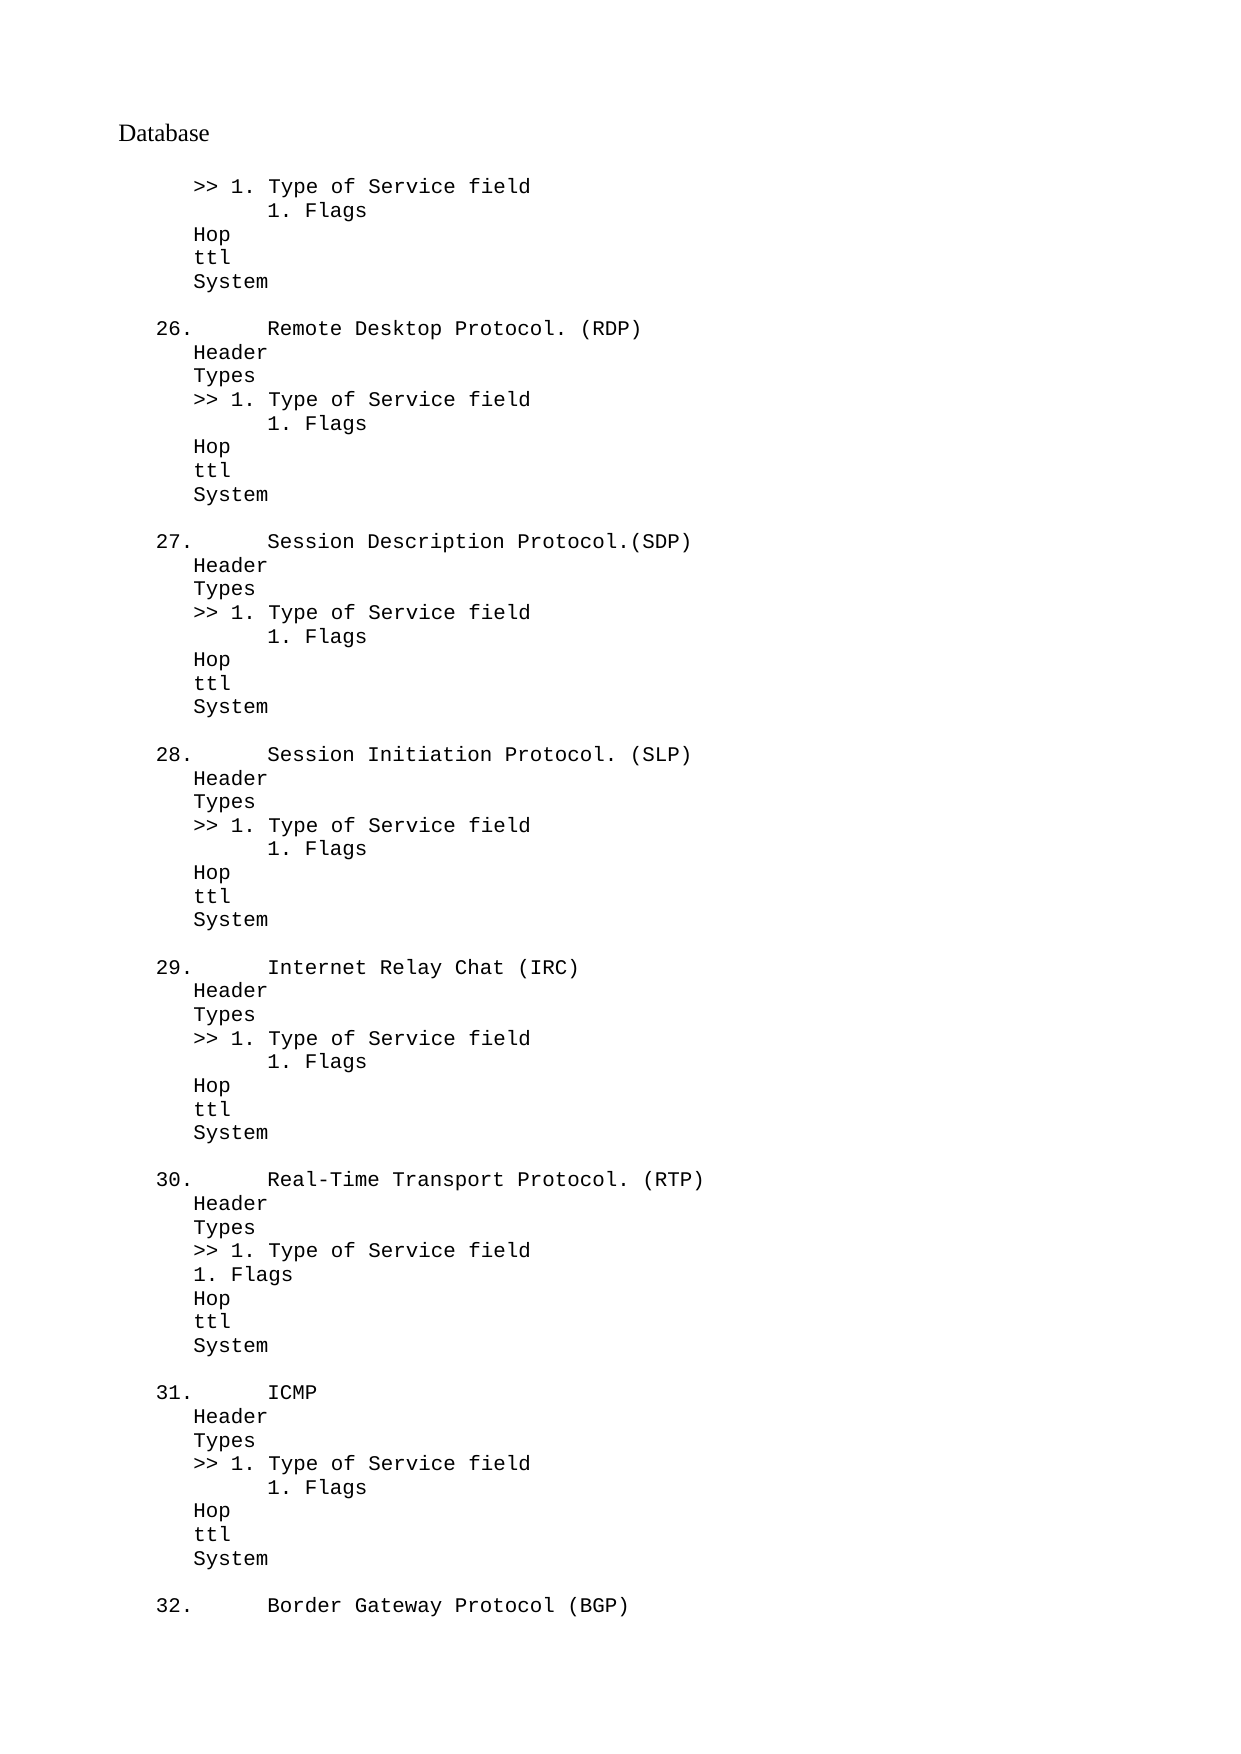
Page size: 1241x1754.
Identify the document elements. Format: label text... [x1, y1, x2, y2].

list Header [156, 1406, 1122, 1429]
list Hop [156, 436, 1122, 460]
list ICMP [156, 1382, 1122, 1406]
list 1. Flags [156, 1477, 1122, 1501]
list 1. Flags [156, 1264, 1122, 1288]
list 1. Flags [156, 413, 1122, 436]
list Real-Time Transport Protocol. (RTP) [156, 1169, 1122, 1193]
list Session Description Protocol.(SDP) [156, 531, 1122, 555]
list ttl [156, 1311, 1122, 1335]
list System [156, 909, 1122, 933]
list ttl [156, 247, 1122, 271]
list ttl [156, 1098, 1122, 1122]
list >> 1. Type of Service field [156, 815, 1122, 838]
list Header [156, 342, 1122, 366]
list Hop [156, 224, 1122, 247]
list Hop [156, 1075, 1122, 1098]
list ttl [156, 460, 1122, 484]
list System [156, 271, 1122, 294]
list 1. Flags [156, 838, 1122, 862]
list System [156, 484, 1122, 507]
list >> 1. Type of Service field [156, 176, 1122, 200]
list System [156, 1335, 1122, 1359]
list Header [156, 555, 1122, 578]
list Session Initiation Protocol. (SLP) [156, 744, 1122, 767]
list Types [156, 791, 1122, 815]
list Hop [156, 1501, 1122, 1524]
list Header [156, 767, 1122, 791]
list System [156, 697, 1122, 720]
list 1. Flags [156, 200, 1122, 224]
list Border Gateway Protocol (BGP) [156, 1595, 1122, 1619]
list Internet Relay Chat (IRC) [156, 957, 1122, 980]
list Types [156, 1429, 1122, 1453]
list >> 1. Type of Service field [156, 389, 1122, 413]
list ttl [156, 1524, 1122, 1548]
list >> 1. Type of Service field [156, 1453, 1122, 1477]
list ttl [156, 886, 1122, 909]
list >> 1. Type of Service field [156, 602, 1122, 626]
list System [156, 1548, 1122, 1571]
list Remote Desktop Protocol. (RDP) [156, 318, 1122, 342]
list Hop [156, 862, 1122, 886]
list 1. Flags [156, 626, 1122, 649]
list Types [156, 366, 1122, 389]
list 1. Flags [156, 1051, 1122, 1075]
list System [156, 1122, 1122, 1146]
list Types [156, 1217, 1122, 1240]
list Types [156, 578, 1122, 602]
list >> 1. Type of Service field [156, 1240, 1122, 1264]
list Types [156, 1004, 1122, 1028]
list ttl [156, 673, 1122, 697]
list >> 1. Type of Service field [156, 1028, 1122, 1051]
list Header [156, 1193, 1122, 1217]
list Header [156, 980, 1122, 1004]
list Hop [156, 649, 1122, 673]
list Hop [156, 1288, 1122, 1311]
